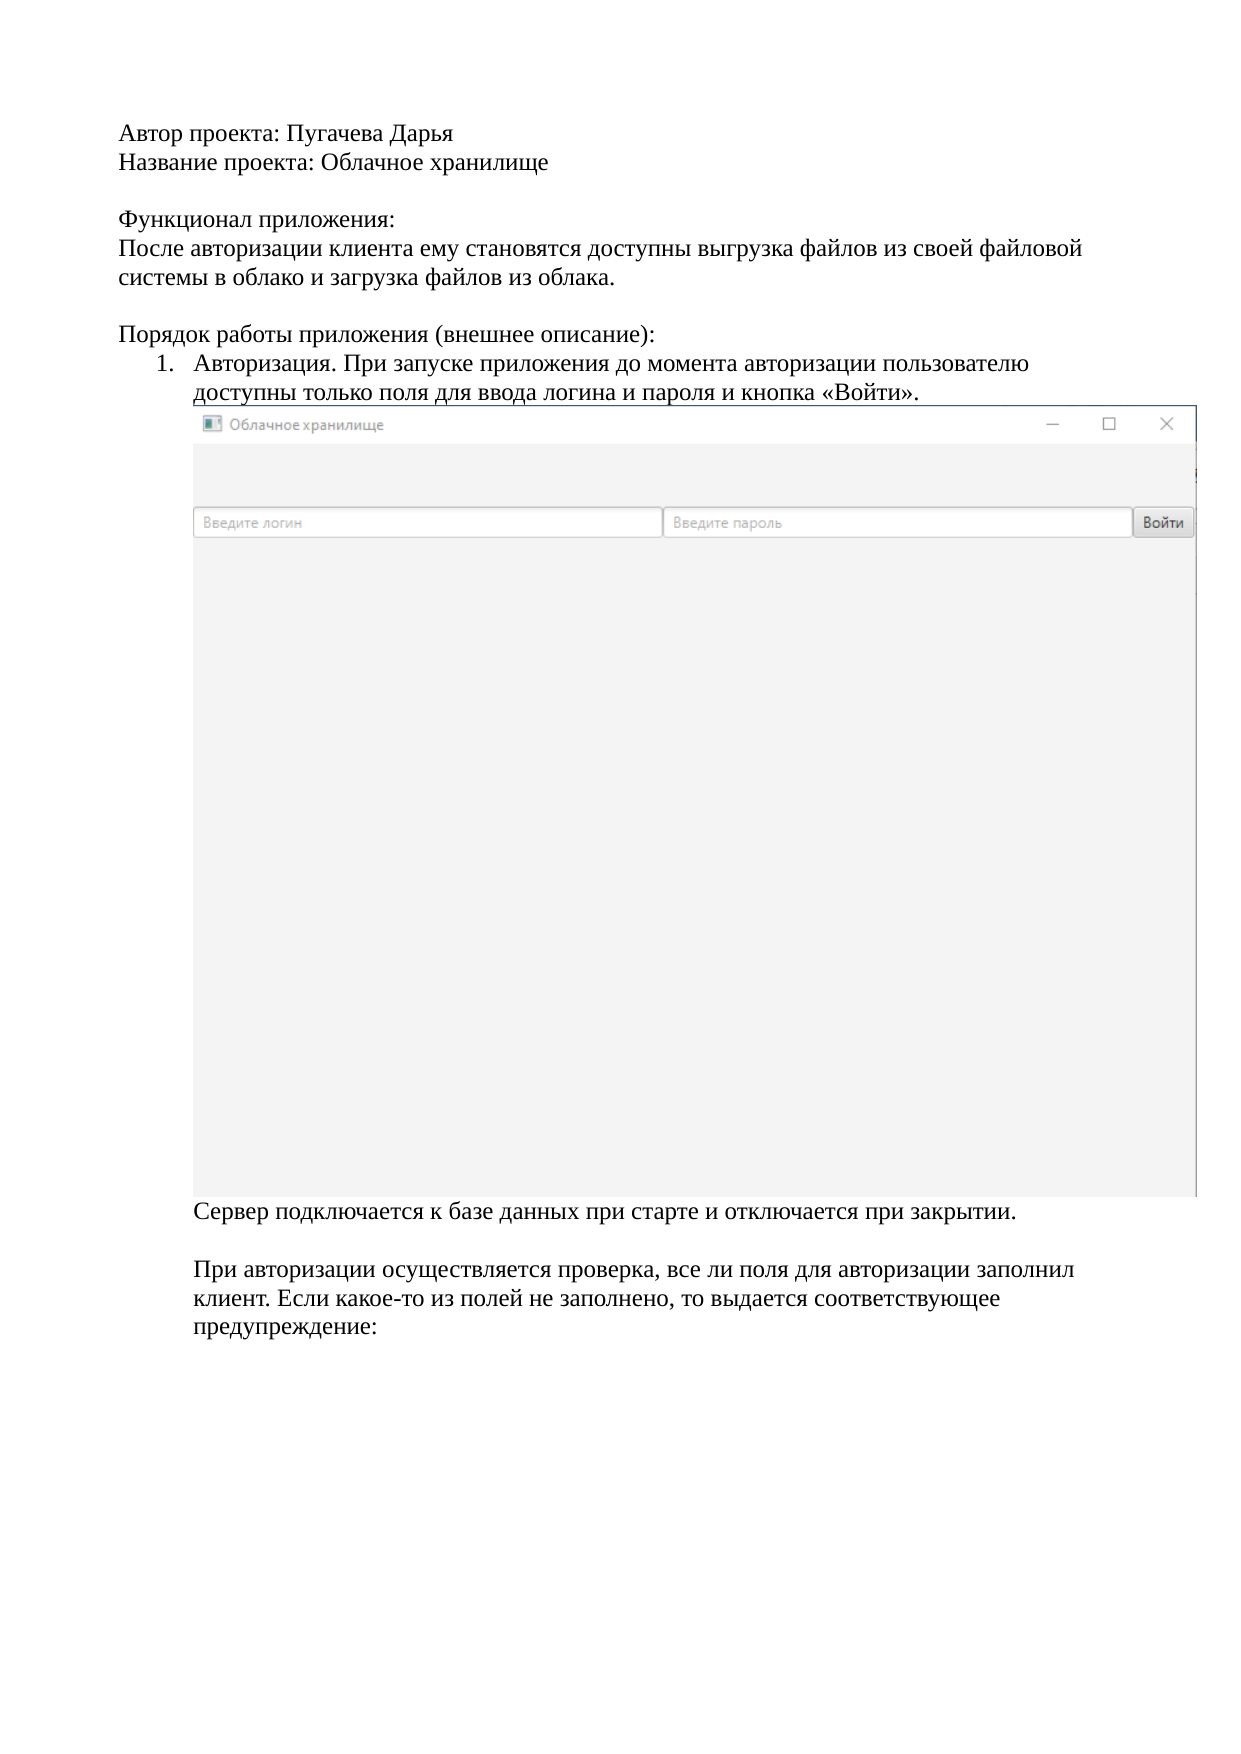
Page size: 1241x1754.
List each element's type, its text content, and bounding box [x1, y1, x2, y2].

text Название проекта: Облачное хранилище [118, 147, 1122, 176]
text Сервер подключается к базе данных при старте и отключается при закрытии. [193, 1197, 1122, 1225]
text При авторизации осуществляется проверка, все ли поля для авторизации заполнил клиент. Если какое-то из полей не заполнено, то выдается соответствующее предупреждение: [193, 1254, 1122, 1340]
text Порядок работы приложения (внешнее описание): [118, 319, 1122, 348]
text Автор проекта: Пугачева Дарья [118, 118, 1122, 147]
text После авторизации клиента ему становятся доступны выгрузка файлов из своей файловой системы в облако и загрузка файлов из облака. [118, 233, 1122, 291]
text Функционал приложения: [118, 204, 1122, 233]
list Авторизация. При запуске приложения до момента авторизации пользователю доступны только поля для ввода логина и пароля и кнопка «Войти». [156, 348, 1122, 406]
